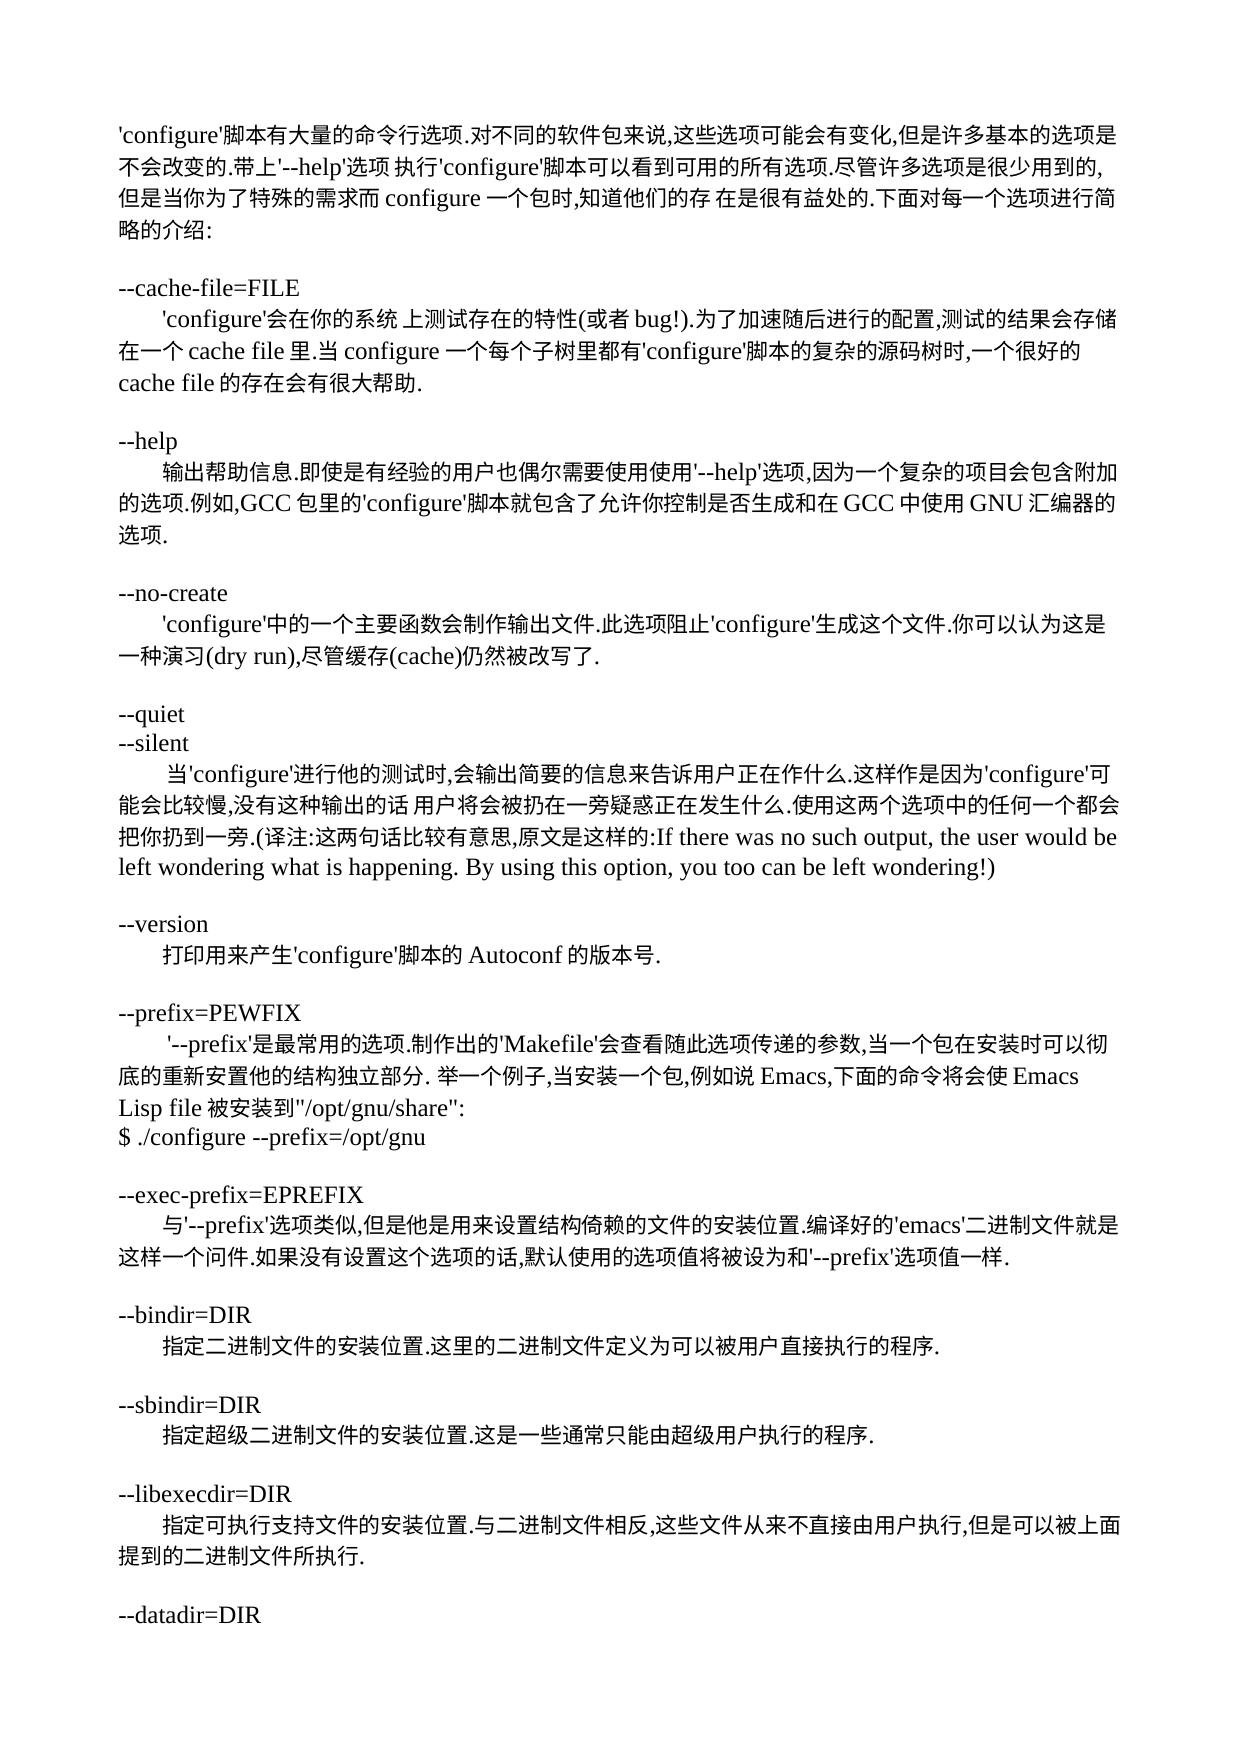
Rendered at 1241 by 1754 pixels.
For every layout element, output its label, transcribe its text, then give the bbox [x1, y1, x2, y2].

text 'configure'脚本有大量的命令行选项.对不同的软件包来说,这些选项可能会有变化,但是许多基本的选项是不会改变的.带上'--help'选项 执行'configure'脚本可以看到可用的所有选项.尽管许多选项是很少用到的,但是当你为了特殊的需求而configure一个包时,知道他们的存 在是很有益处的.下面对每一个选项进行简略的介绍: --cache-file=FILE 'configure'会在你的系统 上测试存在的特性(或者bug!).为了加速随后进行的配置,测试的结果会存储在一个cache file里.当configure一个每个子树里都有'configure'脚本的复杂的源码树时,一个很好的cache file的存在会有很大帮助. --help 输出帮助信息.即使是有经验的用户也偶尔需要使用使用'--help'选项,因为一个复杂的项目会包含附加的选项.例如,GCC包里的'configure'脚本就包含了允许你控制是否生成和在GCC中使用GNU汇编器的选项. --no-create 'configure'中的一个主要函数会制作输出文件.此选项阻止'configure'生成这个文件.你可以认为这是一种演习(dry run),尽管缓存(cache)仍然被改写了. --quiet --silent 当'configure'进行他的测试时,会输出简要的信息来告诉用户正在作什么.这样作是因为'configure'可能会比较慢,没有这种输出的话 用户将会被扔在一旁疑惑正在发生什么.使用这两个选项中的任何一个都会把你扔到一旁.(译注:这两句话比较有意思,原文是这样的:If there was no such output, the user would be left wondering what is happening. By using this option, you too can be left wondering!) --version 打印用来产生'configure'脚本的Autoconf的版本号. --prefix=PEWFIX '--prefix'是最常用的选项.制作出的'Makefile'会查看随此选项传递的参数,当一个包在安装时可以彻底的重新安置他的结构独立部分. 举一个例子,当安装一个包,例如说Emacs,下面的命令将会使Emacs Lisp file被安装到"/opt/gnu/share": $ ./configure --prefix=/opt/gnu --exec-prefix=EPREFIX 与'--prefix'选项类似,但是他是用来设置结构倚赖的文件的安装位置.编译好的'emacs'二进制文件就是这样一个问件.如果没有设置这个选项的话,默认使用的选项值将被设为和'--prefix'选项值一样. --bindir=DIR 指定二进制文件的安装位置.这里的二进制文件定义为可以被用户直接执行的程序. --sbindir=DIR 指定超级二进制文件的安装位置.这是一些通常只能由超级用户执行的程序. --libexecdir=DIR 指定可执行支持文件的安装位置.与二进制文件相反,这些文件从来不直接由用户执行,但是可以被上面提到的二进制文件所执行. --datadir=DIR 指定通用数据文件的安装位置. --sysconfdir=DIR 指定在单个机器上使用的只读数据的安装位置. --sharedstatedir=DIR 指定可以在多个机器上共享的可写数据的安装位置. --localstatedir=DIR 指定只能单机使用的可写数据的安装位置. --libdir=DIR 指定库文件的安装位置. --includedir=DIR 指定C头文件的安装位置.其他语言如C++的头文件也可以使用此选项. --oldincludedir=DIR 指定为除GCC外编译器安装的C头文件的安装位置. --infodir=DIR 指定Info格式文档的安装位置.Info是被GNU工程所使用的文档格式. --mandir=DIR 指定手册页的安装位置. --srcdir=DIR 这个选项对安装没有作用.他会告诉'configure'源码的位置.一般来说不用指定此选项,因为'configure'脚本一般和源码文件在同一个目录下. --program-prefix=PREFIX 指定将被加到所安装程序的名字上的前缀.例如,使用'--program-prefix=g'来configure一个名为'tar'的程序将会使安装 的程序被命名为'gtar'.当和其他的安装选项一起使用时,这个选项只有当他被`Makefile.in'文件使用时才会工作. --program-suffix=SUFFIX 指定将被加到所安装程序的名字上的后缀. --program-transform-name=PROGRAM 这里的PROGRAM是一个sed脚本.当一个程序被安装时,他的名字将经过`sed -e PROGRAM'来产生安装的名字. --build=BUILD 指定软件包安装的系统平台.如果没有指定,默认值将是'--host'选项的值. --host=HOST 指定软件运行的系统平台.如果没有指定,将会运行`config.guess'来检测. --target=GARGET 指定软件面向(target to)的系统平台.这主要在程序语言工具如编译器和汇编器上下文中起作用.如果没有指定,默认将使用'--host'选项的值. --disable-FEATURE 一些软件包可以选择这个选项来提供为大型选项的编译时配置,例如使用Kerberos认证系统或者一个实验性的编译器最优配置.如果默认是提供这些特性,可以使用'--disable-FEATURE'来禁用它,这里'FEATURE'是特性的名字.例如: $ ./configure --disable-gui -enable-FEATURE[=ARG] 相反的,一些软件包可能提供了一些默认被禁止的特性,可以使用'--enable-FEATURE'来起用它.这里'FEATURE'是特性的名字.一个特性可能会接受一个可选的参数.例如: $ ./configure --enable-buffers=128 `--enable-FEATURE=no'与上面提到的'--disable-FEATURE'是同义的. --with-PACKAGE[=ARG] 在自由软件社区里,有使用已有软件包和库的优秀传统.当用'configure'来配置一个源码树时,可以提供其他已经安装的软件包的信息.例如,倚赖 于Tcl和Tk的BLT器件工具包.要配置BLT,可能需要给'configure'提供一些关于我们把Tcl和Tk装的何处的信息: $ ./configure --with-tcl=/usr/local --with-tk=/usr/local '--with-PACKAGE=no'与下面将提到的'--without-PACKAGE'是同义的. --without-PACKAGE 有时候你可能不想让你的软件包与系统已有的软件包交互.例如,你可能不想让你的新编译器使用GNU ld.通过使用这个选项可以做到这一点: $ ./configure --without-gnu-ld --x-includes=DIR 这个选项是'--with-PACKAGE'选项的一个特例.在Autoconf最初被开发出来时,流行使用'configure'来作为Imake的 一个变通方法来制作运行于X的软件.'--x-includes'选项提供了向'configure'脚本指明包含X11头文件的目录的方法. --x-libraries=DIR 类似的,'--x-libraries'选项提供了向'configure'脚本指明包含X11库的目录的方法. 在源码树中运行'configure'是不必要的同时也是不好的.一个由'configure'产生的良好的'Makefile'可以构筑源码属于另一 棵树的软件包.在一个独立于源码的树中构筑派生的文件的好处是很明显的:派生的文件,如目标文件,会凌乱的散布于源码树.这也使在另一个不同的系统或用不 同的配置选项构筑同样的目标文件非常困难.建议使用三棵树:一棵源码树(source tree),一棵构筑树(build tree),一棵安装树(install tree).这里有一个很接近的例子,是使用这种方法来构筑GNU malloc包: $ gtar zxf mmalloc-1.0.tar.gz $ mkdir build && cd build $ ../mmalloc-1.0/configure creating cache ./config.cache checking for gcc... gcc checking whether the C compiler (gcc ) works... yes checking whether the C compiler (gcc ) is a cross-compiler... no checking whether we are using GNU C... yes checking whether gcc accepts -g... yes checking for a BSD compatible install... /usr/bin/install -c checking host system type... i586-pc-linux-gnu checking build system type... i586-pc-linux-gnu checking for ar... ar checking for ranlib... ranlib checking how to run the C preprocessor... gcc -E checking for unistd.h... yes checking for getpagesize... yes checking for working mmap... yes checking for limits.h... yes checking for stddef.h... yes updating cache ../config.cache creating ./config.status 这样这棵构筑树就被配置了,下面可以继续构筑和安装这个包到默认的位置'/usr/local': $ make all && make install Trackback: http://tb.blog.csdn.net/TrackBack.aspx?PostId=1440383 一个软件包通过编译源代码安装后，如何完全的卸载？？ 如果原先的source还在的话，很多source的Makefile都有写uninstall规则，直接在Souce里make uninstall就可行，不过碰到无良作者没写的，那一句一句看Makefile里install部分他都干了些什么，然后挨个删除。 如果source没了.....那就一边郁闷吧 到目前为止, 我装的都可以make uninstall....... (因为总是不小心装错地方, 结果就make uninstall&&make clean,然后重新configure......) linux下软件的基本安装和卸载 Linux 软件的安装和卸载一直是困扰许多新用户的难题。在Windows中，我们可以使用软件自带的安装卸载程序或在控制面板中的“添加/删除程序”来实现。与其 相类似，在Linux下有一个功能强大的软件安装卸载工具，名为RPM。它可以用来建立、安装、查询、更新、卸载软件。该工具是在命令行下使用的。在 Shell的提示符后输入rpm，就可获得该命令的帮助信息。 软件的安装 Linux下软件的安装主要有两种不同的形式。第一种安装文件名为xxx.tar.gz；另一种安装文件名为xxx.i386.rpm。以第一种方式发行的软件多为以源码形式发送的；第二种方式则是直接以二进制形式发送的。 对于第一种，安装方法如下： 1 .首先，将安装文件拷贝至你的目录中。例如，如果你是以root身份登录上的，就将软件拷贝至/root中。 #cp xxx.tar.gz /root 2 .由于该文件是被压缩并打包的,应对其解压缩。命令为： #tar xvzf filename.tar.gz 如果是filename.tar.bz2格式的，应该是tar jxvf filename.tar.bz2来解压 3. 执行该命令后，安装文件按路径，解压缩在当前目录下。用ls命令可以看到解压缩后的文件。通常在解压缩后产生的文件中，有“Install”的文件。该文件为纯文本文件，详细讲述了该软件包的安装方法。 4.执行解压缩后产生的一个名为configure的可执行脚本程序。它是用于检查系统是否有编译时所需的库，以及库的版本是否满足编译的需要等安装所需要的系统信息。为随后的编译工作做准备。命令为： #./configure 如果您想把软件安装到指定目录，应该用#./configure --prefix=/您自己指定的目录，比如我想把一个mlterm安装到/opt/mlterm目录中，应该如下输入 #./configure --prefix=/opt/mlterm 5.检查通过后，将生成用于编译的MakeFile文件。此时，可以开始进行编译了。编译的过程视软件的规模和计算机性能的不同，所耗费的时间也不同。命令为： #make。 6.成功编译后，键入如下的命令开始安装： #make install 7.安装完毕，应清除编译过程中产生的临时文件和配置过程中产生的文件。键入如下命令： #make clean #make distclean 至此，软件的安装结束。 对于第二种，其安装方法要简单得多。 同第一种方式一样，将安装文件拷贝至你的目录中。然后使用rpm来安装该文件。命令如下： #rpm -i filename.i386.rpm rpm将自动将安装文件解包，并将软件安装到缺省的目录下。并将软件的安装信息注册到rpm的数据库中。参数i的作用是使rpm进入安装模式。 软件的卸载 1.软件的卸载主要是使用rpm来进行的。卸载软件首先要知道软件包在系统中注册的名称。键入命令： #rpm -q -a 即可查询到当前系统中安装的所有的软件包。 2. 确定了要卸载的软件的名称，就可以开始实际卸载该软件了。键入命令： #rpm -e [package name] 即可卸载软件。参数e的作用是使rpm进入卸载模式。对名为[package name]的软件包进行卸载。由于系统中各个软件包之间相互有依赖关系。如果因存在依赖关系而不能卸载，rpm将给予提示并停止卸载。你可以使用如下的命令来忽略依赖关系，直接开始卸载： #rpm -e [package name] -nodeps 忽略依赖关系的卸载可能会导致系统中其它的一些软件无法使用 如果想知道rpm包安装到哪里了呢？ 应该用 #rpm -ql [package name] 3.如何卸载用源码包安装的软件？ 最好是看README和INSTALL ；一般的情况下都有说，但大多软件没有提供源码包的卸载方法；我们可以找到软件的安装点删除。主要看你把它安装在哪了。 比如： 如果安装软件时，指定个目录。这个问题也不会难； 比如用源码包安装gaim 的 #./configure --prefix=/opt/gaim #make #make install 如果安装mlterm #./configure --prefix=/opt/mlterm #make #make install 把源码包安装的软件，都指定安装在 /opt目录中，这样不就知道了？？ 如果删除，就删除相应的软件目录； 有些软件要在解压安装目录中执行 make uninstall ，这样就卸载掉了 [118, 118, 1122, 1628]
